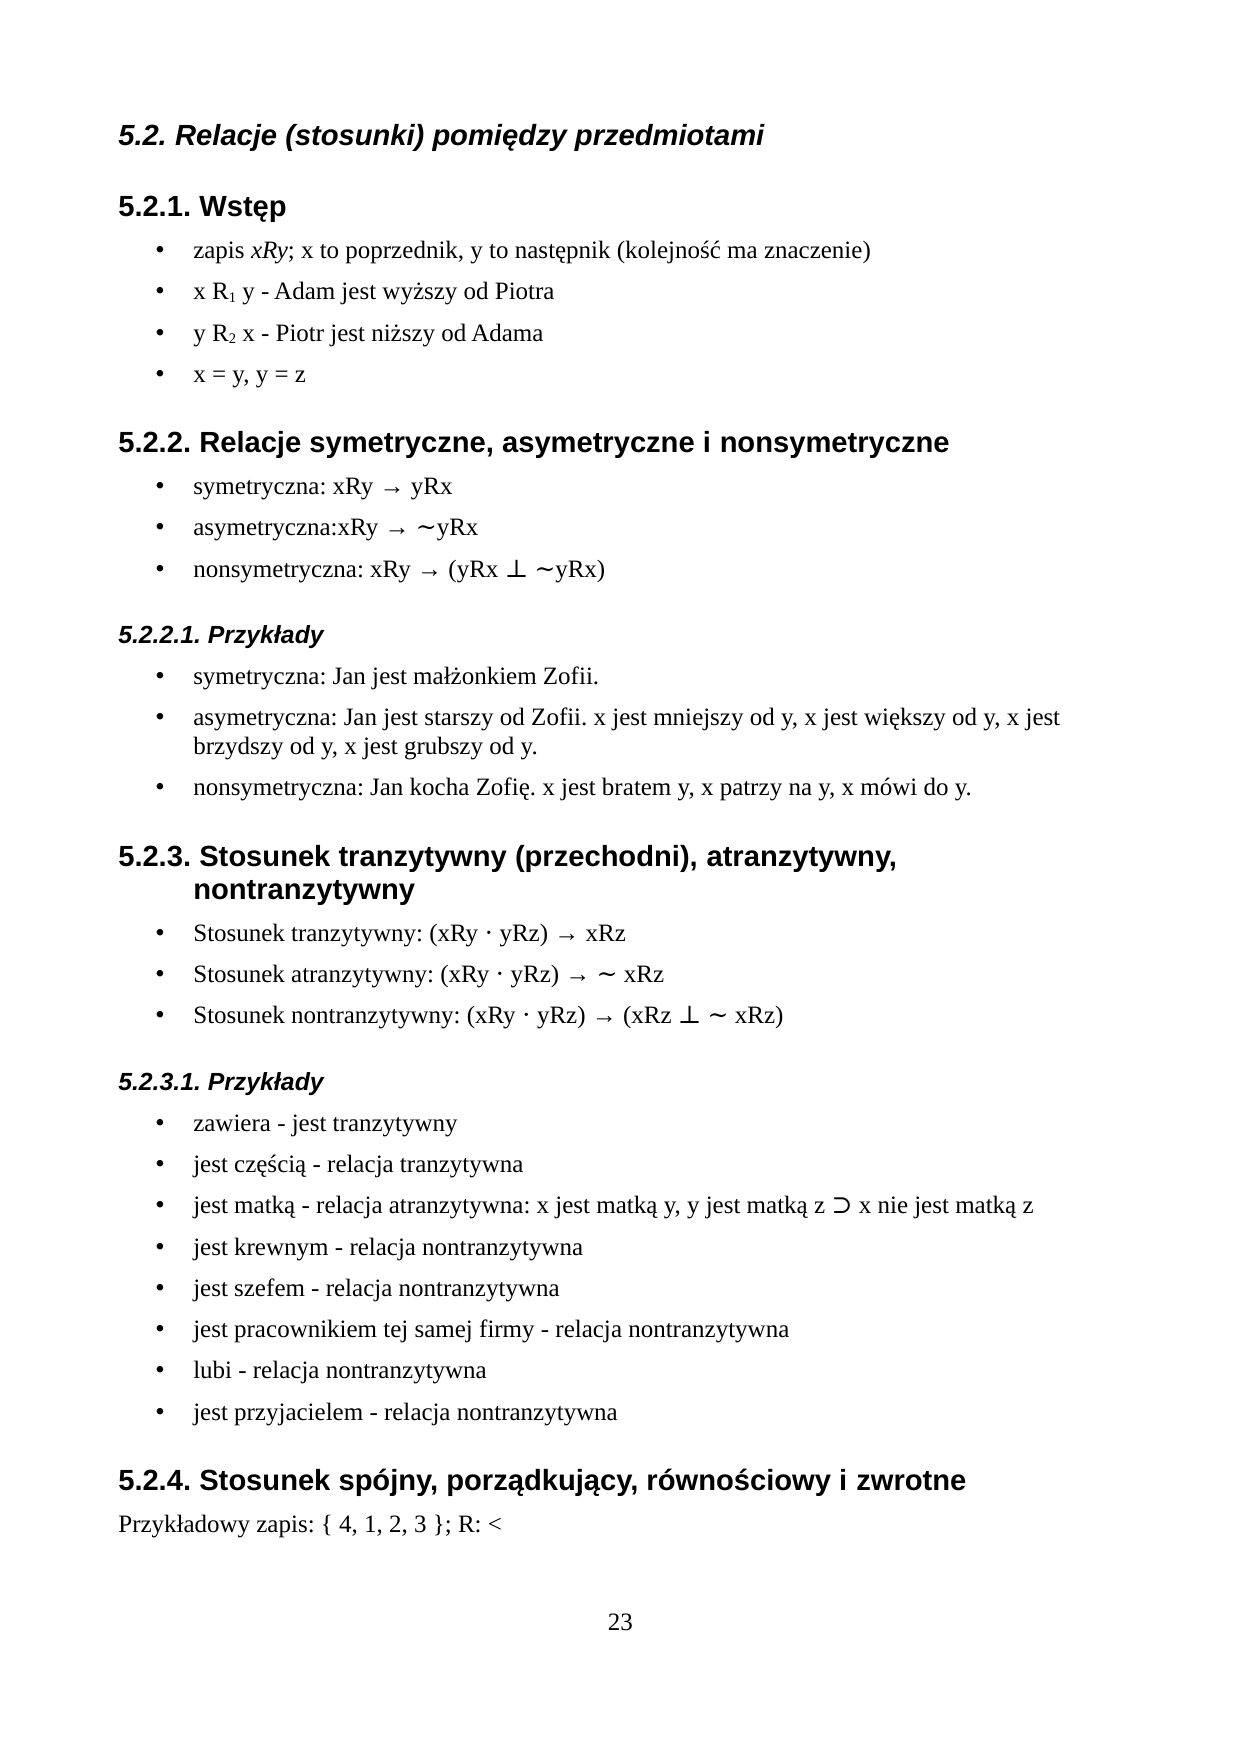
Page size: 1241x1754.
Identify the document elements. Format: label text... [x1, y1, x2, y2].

list jest krewnym - relacja nontranzytywna [156, 1232, 1122, 1260]
list asymetryczna: Jan jest starszy od Zofii. x jest mniejszy od y, x jest większy od y, x jest brzydszy od y, x jest grubszy od y. [156, 702, 1122, 760]
list Stosunek nontranzytywny: (xRy ⋅ yRz) → (xRz ⊥ ∼ xRz) [156, 1001, 1122, 1029]
list x R1 y - Adam jest wyższy od Piotra [156, 276, 1122, 305]
subtitle Stosunek spójny, porządkujący, równościowy i zwrotne [118, 1463, 1122, 1496]
list jest matką - relacja atranzytywna: x jest matką y, y jest matką z ⊃ x nie jest matką z [156, 1190, 1122, 1219]
list nonsymetryczna: Jan kocha Zofię. x jest bratem y, x patrzy na y, x mówi do y. [156, 772, 1122, 801]
list jest szefem - relacja nontranzytywna [156, 1273, 1122, 1302]
subtitle Stosunek tranzytywny (przechodni), atranzytywny, nontranzytywny [118, 838, 1122, 906]
list zawiera - jest tranzytywny [156, 1108, 1122, 1137]
list x = y, y = z [156, 359, 1122, 388]
list zapis xRy; x to poprzednik, y to następnik (kolejność ma znaczenie) [156, 235, 1122, 264]
subtitle Relacje (stosunki) pomiędzy przedmiotami [118, 118, 1122, 152]
text Przykładowy zapis: { 4, 1, 2, 3 }; R: < [118, 1509, 1122, 1538]
list Stosunek tranzytywny: (xRy ⋅ yRz) → xRz [156, 918, 1122, 947]
list nonsymetryczna: xRy → (yRx ⊥ ∼yRx) [156, 554, 1122, 582]
subtitle Przykłady [118, 1067, 1122, 1095]
subtitle Wstęp [118, 189, 1122, 223]
list jest pracownikiem tej samej firmy - relacja nontranzytywna [156, 1314, 1122, 1343]
list asymetryczna:xRy → ∼yRx [156, 512, 1122, 541]
list symetryczna: xRy → yRx [156, 471, 1122, 500]
subtitle Przykłady [118, 620, 1122, 648]
list symetryczna: Jan jest małżonkiem Zofii. [156, 661, 1122, 690]
list lubi - relacja nontranzytywna [156, 1355, 1122, 1384]
list Stosunek atranzytywny: (xRy ⋅ yRz) → ∼ xRz [156, 959, 1122, 988]
list jest przyjacielem - relacja nontranzytywna [156, 1397, 1122, 1425]
subtitle Relacje symetryczne, asymetryczne i nonsymetryczne [118, 425, 1122, 459]
list y R2 x - Piotr jest niższy od Adama [156, 318, 1122, 346]
list jest częścią - relacja tranzytywna [156, 1149, 1122, 1178]
